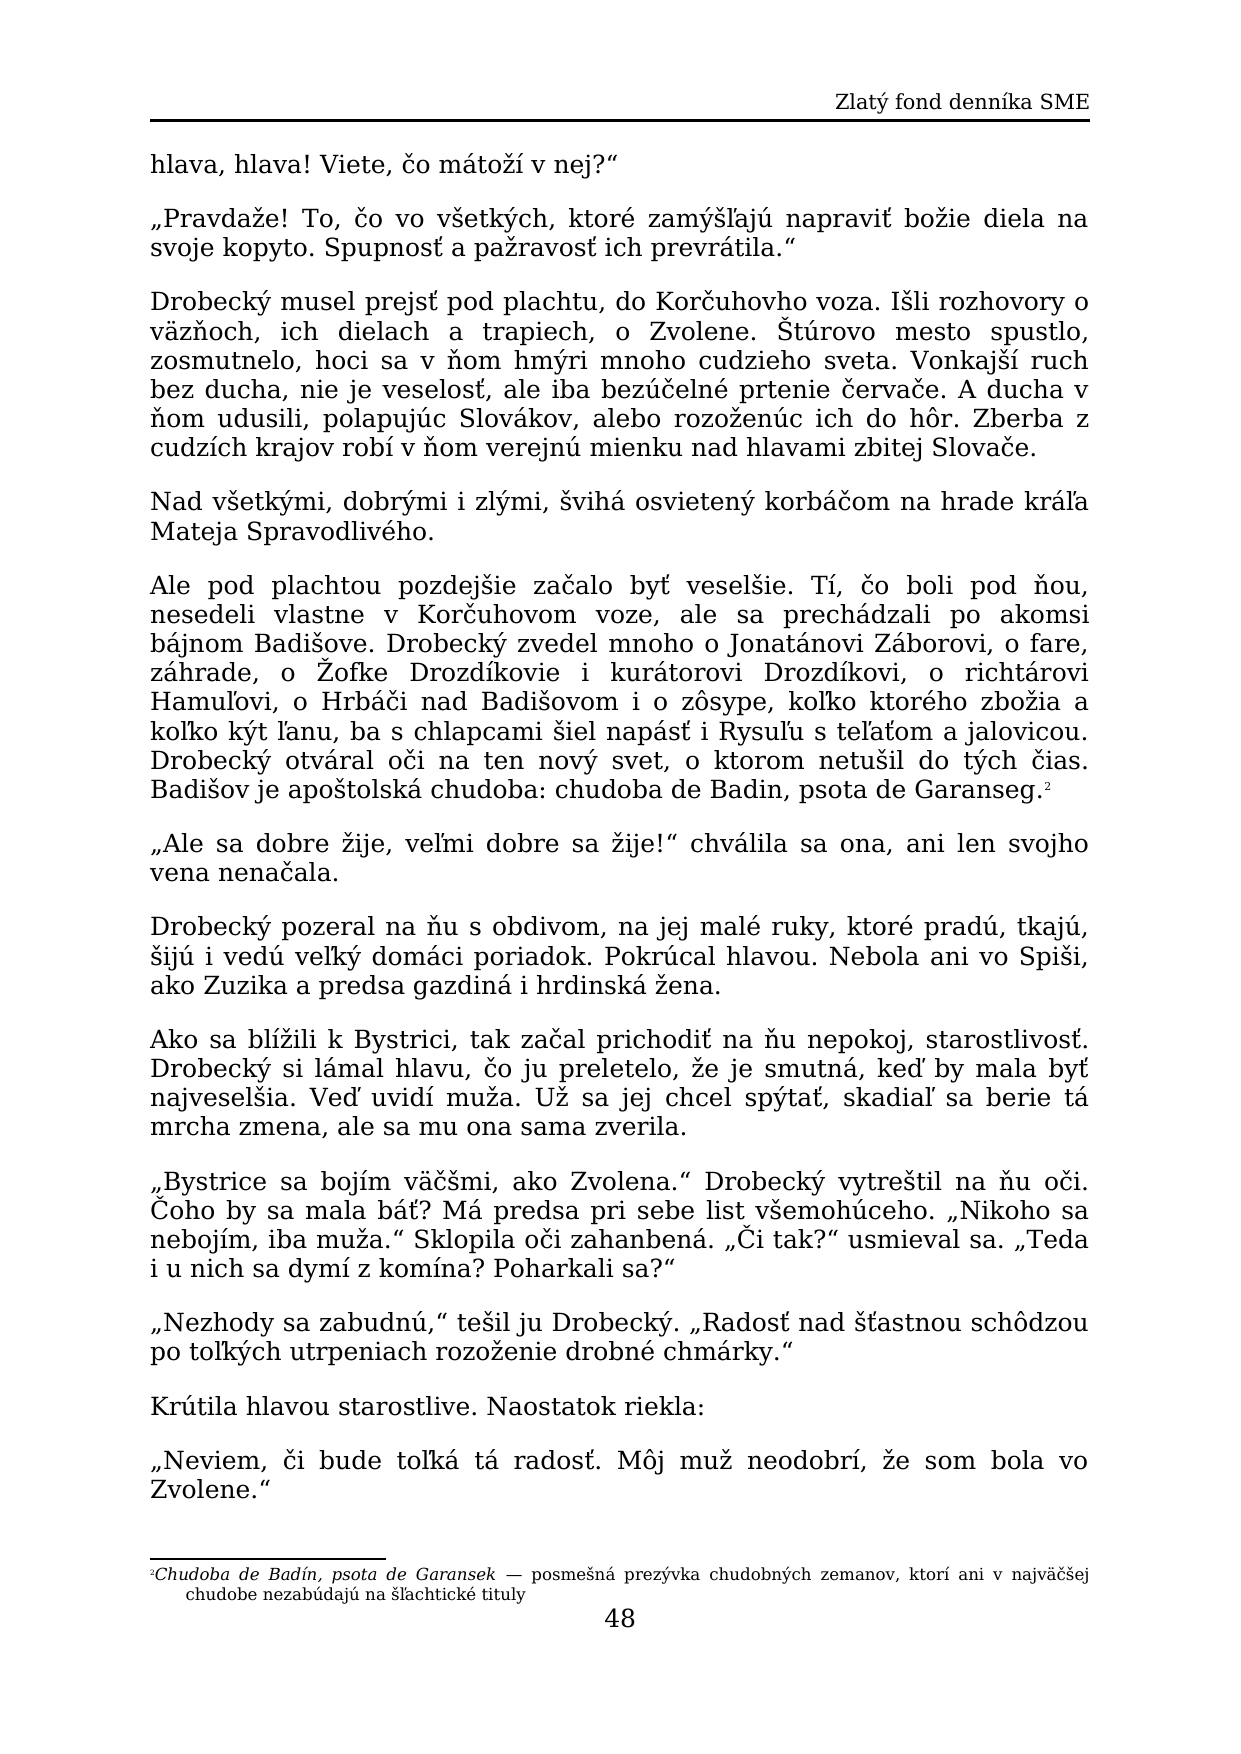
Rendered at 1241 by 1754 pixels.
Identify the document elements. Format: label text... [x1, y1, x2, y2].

text Drobecký pozeral na ňu s obdivom, na jej malé ruky, ktoré pradú, tkajú, šijú i vedú veľký domáci poriadok. Pokrúcal hlavou. Nebola ani vo Spiši, ako Zuzika a predsa gazdiná i hrdinská žena. [150, 913, 1090, 1000]
text „Ale sa dobre žije, veľmi dobre sa žije!“ chválila sa ona, ani len svojho vena nenačala. [150, 829, 1090, 888]
text hlava, hlava! Viete, čo mátoží v nej?“ [150, 150, 1090, 179]
text Ako sa blížili k Bystrici, tak začal prichodiť na ňu nepokoj, starostlivosť. Drobecký si lámal hlavu, čo ju preletelo, že je smutná, keď by mala byť najveselšia. Veď uvidí muža. Už sa jej chcel spýtať, skadiaľ sa berie tá mrcha zmena, ale sa mu ona sama zverila. [150, 1025, 1090, 1142]
text „Pravdaže! To, čo vo všetkých, ktoré zamýšľajú napraviť božie diela na svoje kopyto. Spupnosť a pažravosť ich prevrátila.“ [150, 204, 1090, 262]
text Nad všetkými, dobrými i zlými, švihá osvietený korbáčom na hrade kráľa Mateja Spravodlivého. [150, 487, 1090, 546]
text Ale pod plachtou pozdejšie začalo byť veselšie. Tí, čo boli pod ňou, nesedeli vlastne v Korčuhovom voze, ale sa prechádzali po akomsi bájnom Badišove. Drobecký zvedel mnoho o Jonatánovi Záborovi, o fare, záhrade, o Žofke Drozdíkovie i kurátorovi Drozdíkovi, o richtárovi Hamuľovi, o Hrbáči nad Badišovom i o zôsype, koľko ktorého zbožia a koľko kýt ľanu, ba s chlapcami šiel napásť i Rysuľu s teľaťom a jalovicou. Drobecký otváral oči na ten nový svet, o ktorom netušil do tých čias. Badišov je apoštolská chudoba: chudoba de Badin, psota de Garanseg.2 [150, 571, 1090, 804]
text Drobecký musel prejsť pod plachtu, do Korčuhovho voza. Išli rozhovory o väzňoch, ich dielach a trapiech, o Zvolene. Štúrovo mesto spustlo, zosmutnelo, hoci sa v ňom hmýri mnoho cudzieho sveta. Vonkajší ruch bez ducha, nie je veselosť, ale iba bezúčelné prtenie červače. A ducha v ňom udusili, polapujúc Slovákov, alebo rozoženúc ich do hôr. Zberba z cudzích krajov robí v ňom verejnú mienku nad hlavami zbitej Slovače. [150, 287, 1090, 462]
text Krútila hlavou starostlive. Naostatok riekla: [150, 1392, 1090, 1421]
text „Nezhody sa zabudnú,“ tešil ju Drobecký. „Radosť nad šťastnou schôdzou po toľkých utrpeniach rozoženie drobné chmárky.“ [150, 1308, 1090, 1367]
text 2Chudoba de Badín, psota de Garansek — posmešná prezývka chudobných zemanov, ktorí ani v najväčšej chudobe nezabúdajú na šľachtické tituly [150, 1565, 1090, 1604]
text „Bystrice sa bojím väčšmi, ako Zvolena.“ Drobecký vytreštil na ňu oči. Čoho by sa mala báť? Má predsa pri sebe list všemohúceho. „Nikoho sa nebojím, iba muža.“ Sklopila oči zahanbená. „Či tak?“ usmieval sa. „Teda i u nich sa dymí z komína? Poharkali sa?“ [150, 1167, 1090, 1283]
text „Neviem, či bude toľká tá radosť. Môj muž neodobrí, že som bola vo Zvolene.“ [150, 1446, 1090, 1504]
